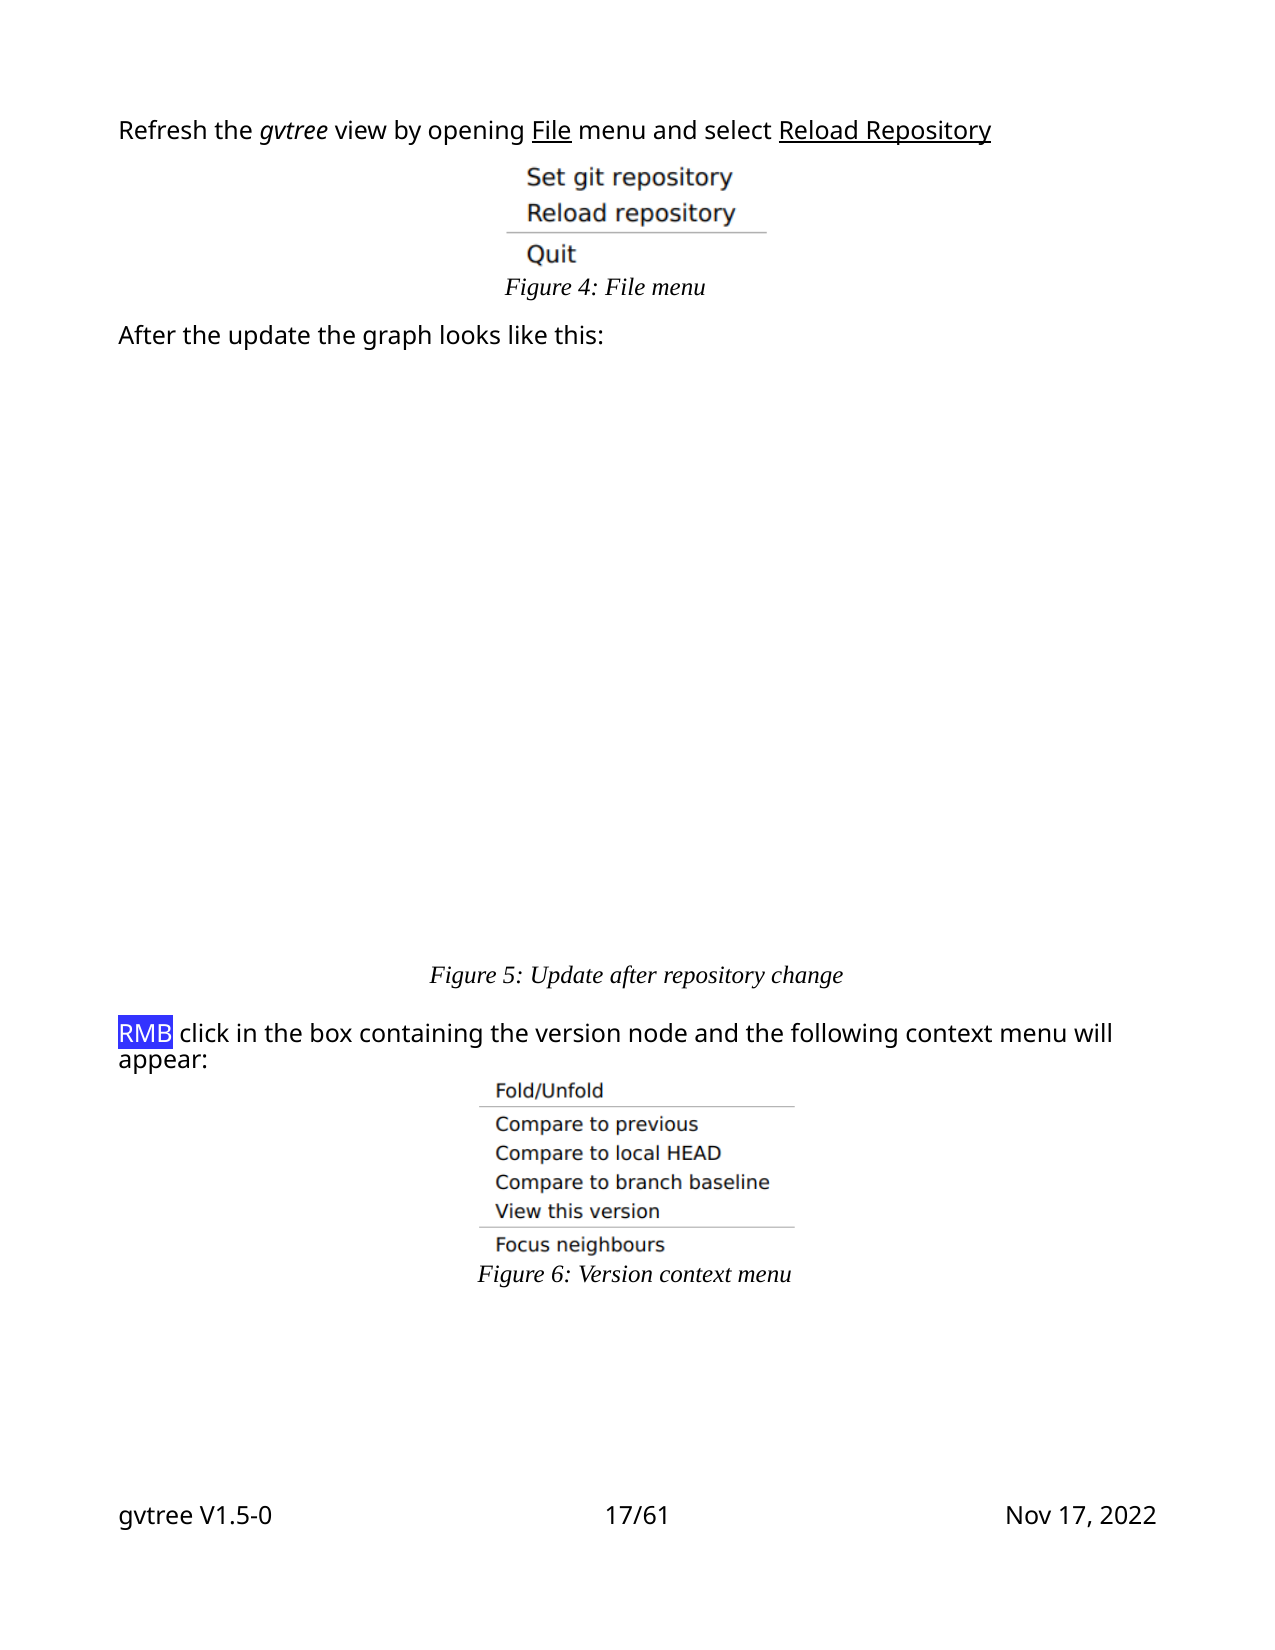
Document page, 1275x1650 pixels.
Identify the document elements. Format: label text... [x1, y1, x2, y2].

text RMB click in the box containing the version node and the following context menu will appear: [118, 1021, 1157, 1074]
text Figure 4: File menu [504, 272, 771, 300]
text After the update the graph looks like this: [118, 323, 1157, 350]
picture [477, 1076, 798, 1259]
text Refresh the gvtree view by opening File menu and select Reload Repository [118, 118, 1157, 144]
text Figure 5: Update after repository change [240, 377, 1035, 989]
picture [504, 159, 771, 272]
text Figure 6: Version context menu [477, 1259, 798, 1288]
